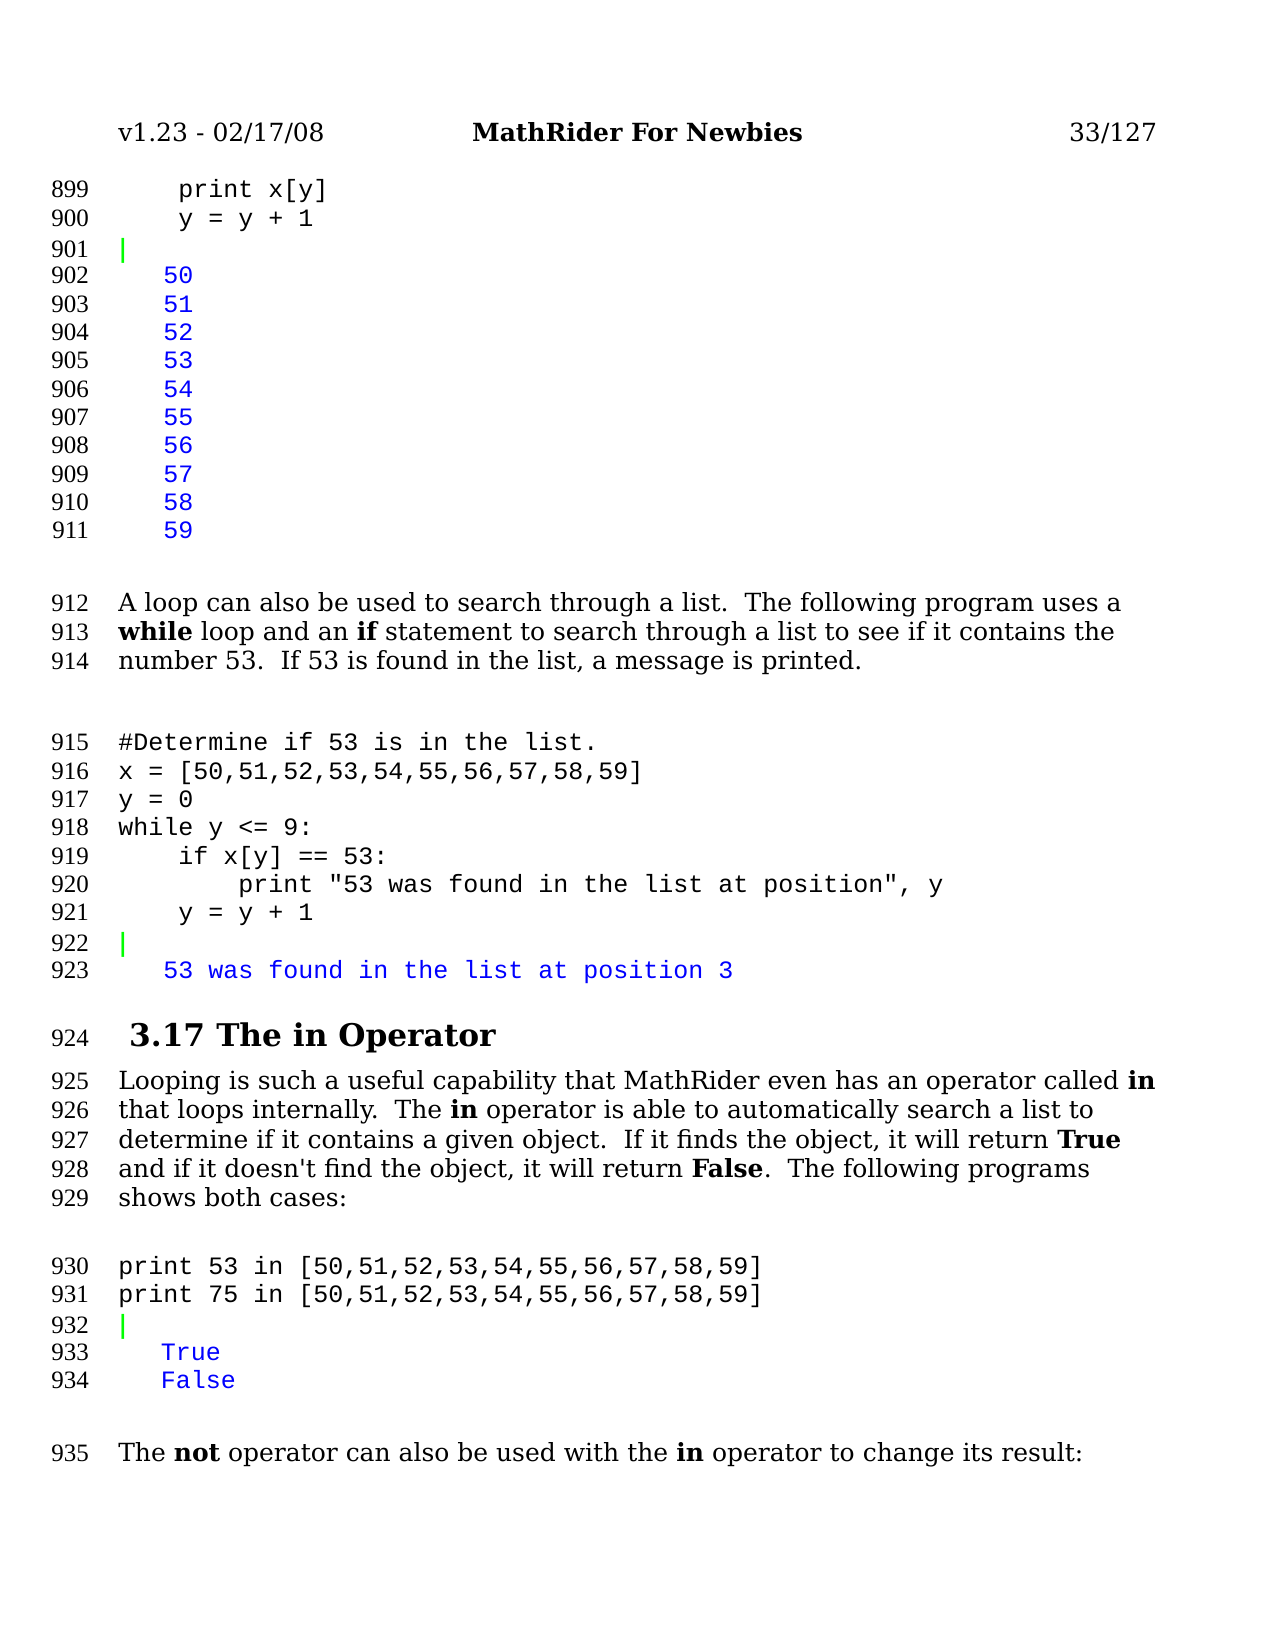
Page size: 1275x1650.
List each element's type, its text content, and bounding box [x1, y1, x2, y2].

text | [118, 234, 1157, 263]
text y = y + 1 [118, 900, 1157, 928]
text print x[y] [118, 177, 1157, 205]
text 56 [163, 433, 1157, 461]
text print 53 in [50,51,52,53,54,55,56,57,58,59] [118, 1254, 1157, 1282]
text 58 [163, 490, 1157, 518]
text False [161, 1368, 1157, 1396]
text y = y + 1 [118, 205, 1157, 234]
text 57 [163, 461, 1157, 490]
text while y <= 9: [118, 815, 1157, 843]
subtitle The in Operator [118, 1017, 1157, 1054]
text 51 [163, 291, 1157, 320]
text Looping is such a useful capability that MathRider even has an operator called in that loops internally. The in operator is able to automatically search a list to determine if it contains a given object. If it finds the object, it will return True and if it doesn't find the object, it will return False. The following programs shows both cases: [118, 1066, 1157, 1213]
text 59 [163, 518, 1157, 546]
text A loop can also be used to search through a list. The following program uses a while loop and an if statement to search through a list to see if it contains the number 53. If 53 is found in the list, a message is printed. [118, 588, 1157, 676]
text 53 [163, 348, 1157, 376]
text 53 was found in the list at position 3 [163, 958, 1157, 986]
text | [118, 1310, 1157, 1340]
text True [161, 1340, 1157, 1368]
text x = [50,51,52,53,54,55,56,57,58,59] [118, 758, 1157, 787]
text 50 [163, 263, 1157, 291]
text y = 0 [118, 787, 1157, 815]
text 54 [163, 376, 1157, 405]
text The not operator can also be used with the in operator to change its result: [118, 1438, 1157, 1467]
text 52 [163, 320, 1157, 348]
text | [118, 928, 1157, 958]
text print "53 was found in the list at position", y [118, 872, 1157, 900]
text print 75 in [50,51,52,53,54,55,56,57,58,59] [118, 1282, 1157, 1310]
text if x[y] == 53: [118, 843, 1157, 872]
text 55 [163, 405, 1157, 433]
text #Determine if 53 is in the list. [118, 730, 1157, 758]
